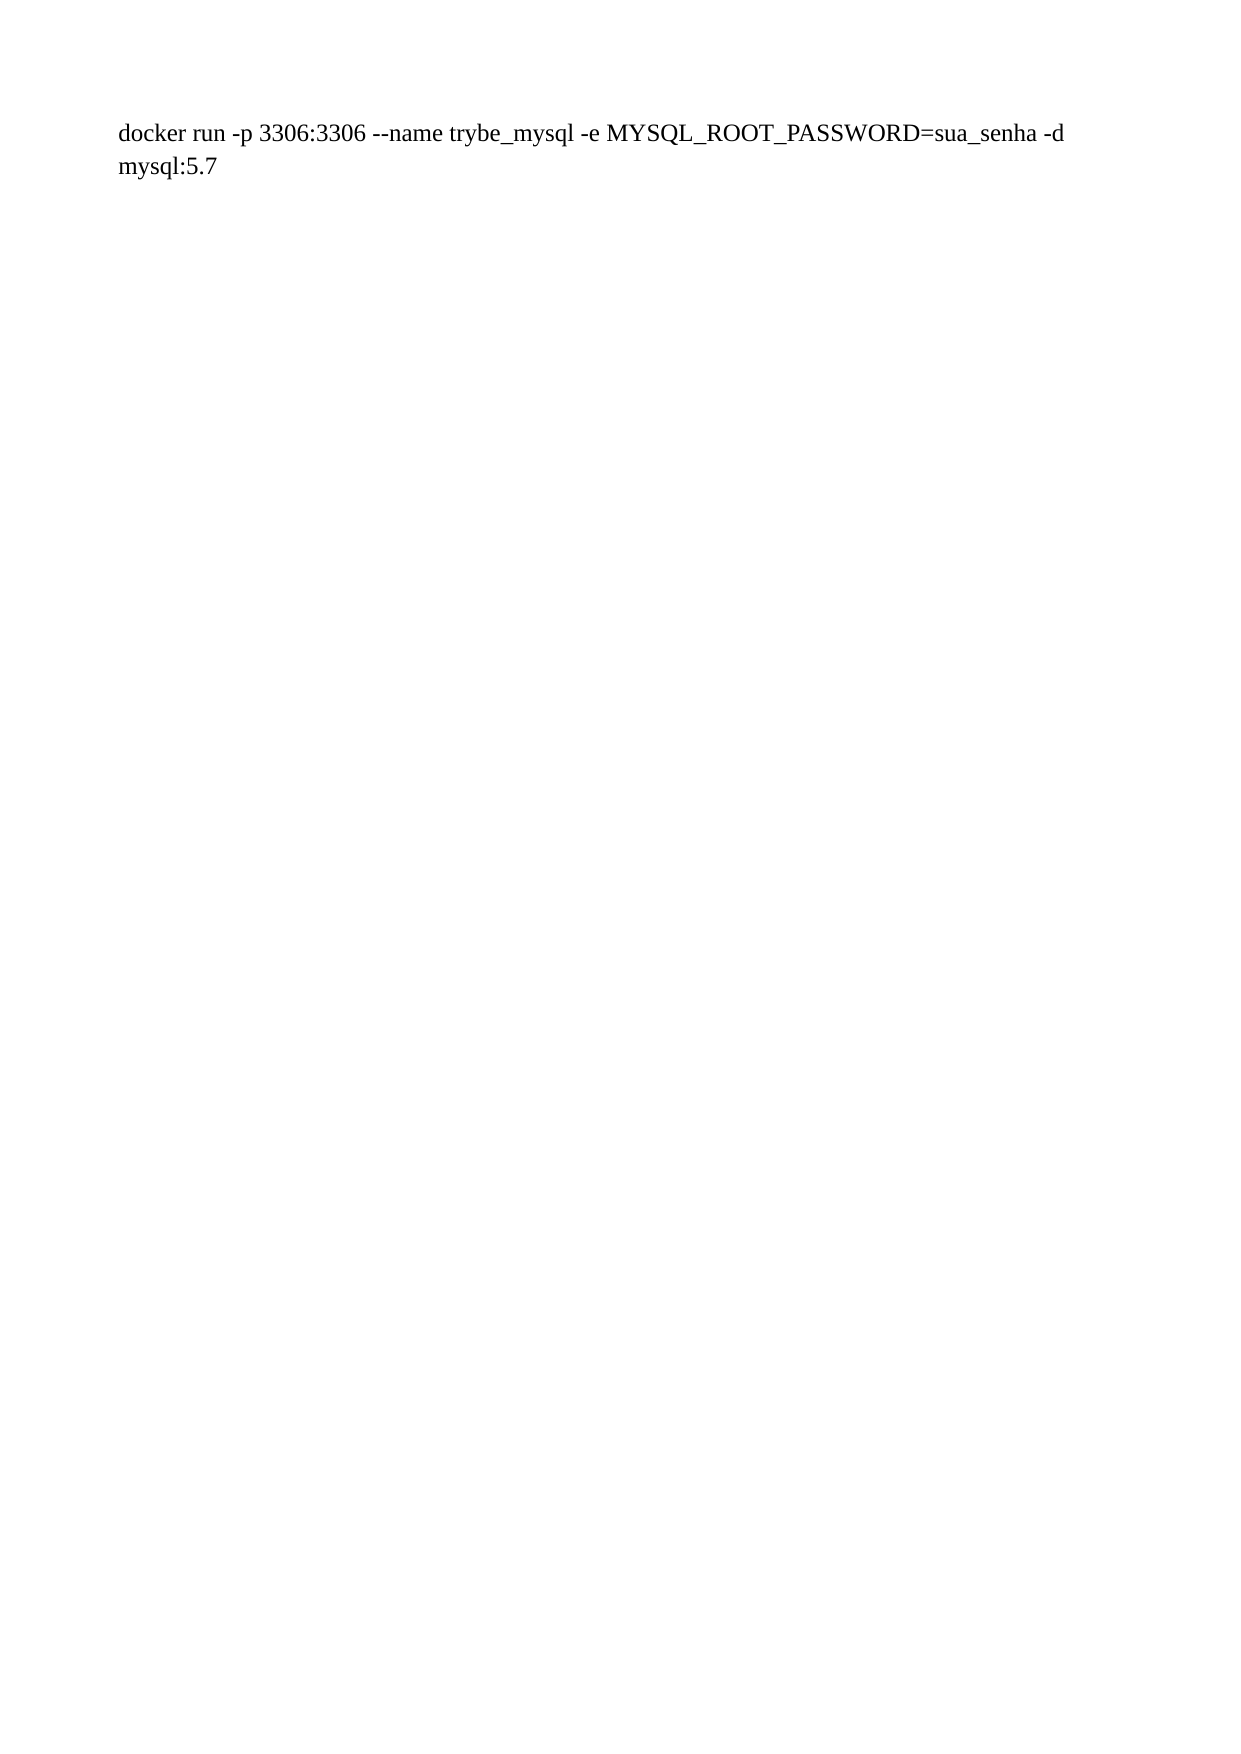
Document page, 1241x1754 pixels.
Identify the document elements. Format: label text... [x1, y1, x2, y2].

text docker run -p 3306:3306 --name trybe_mysql -e MYSQL_ROOT_PASSWORD=sua_senha -d mysql:5.7 [118, 118, 1122, 180]
